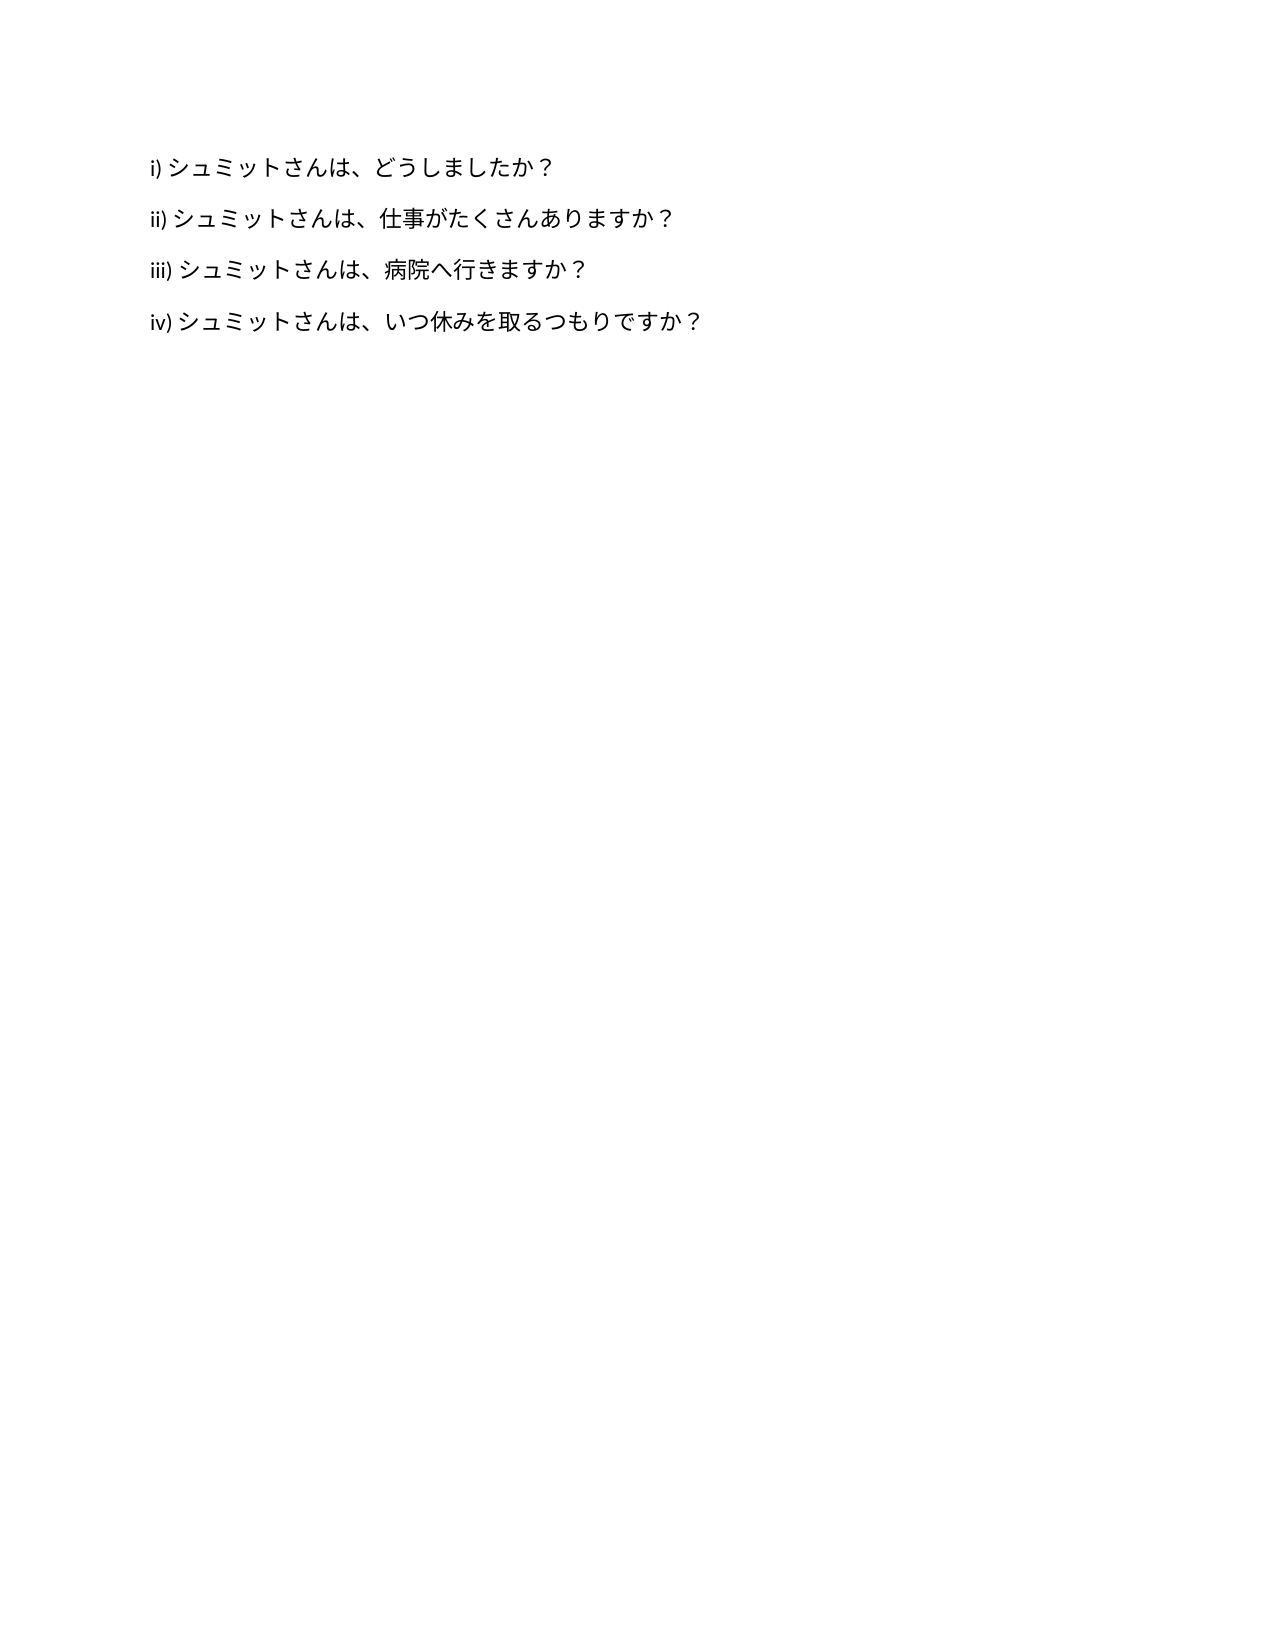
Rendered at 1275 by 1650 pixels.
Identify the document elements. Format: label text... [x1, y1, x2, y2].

text iii) シュミットさんは、病院へ行きますか？ [150, 252, 1125, 286]
text ii) シュミットさんは、仕事がたくさんありますか？ [150, 201, 1125, 234]
text iv) シュミットさんは、いつ休みを取るつもりですか？ [150, 303, 1125, 337]
text i) シュミットさんは、どうしましたか？ [150, 150, 1125, 183]
